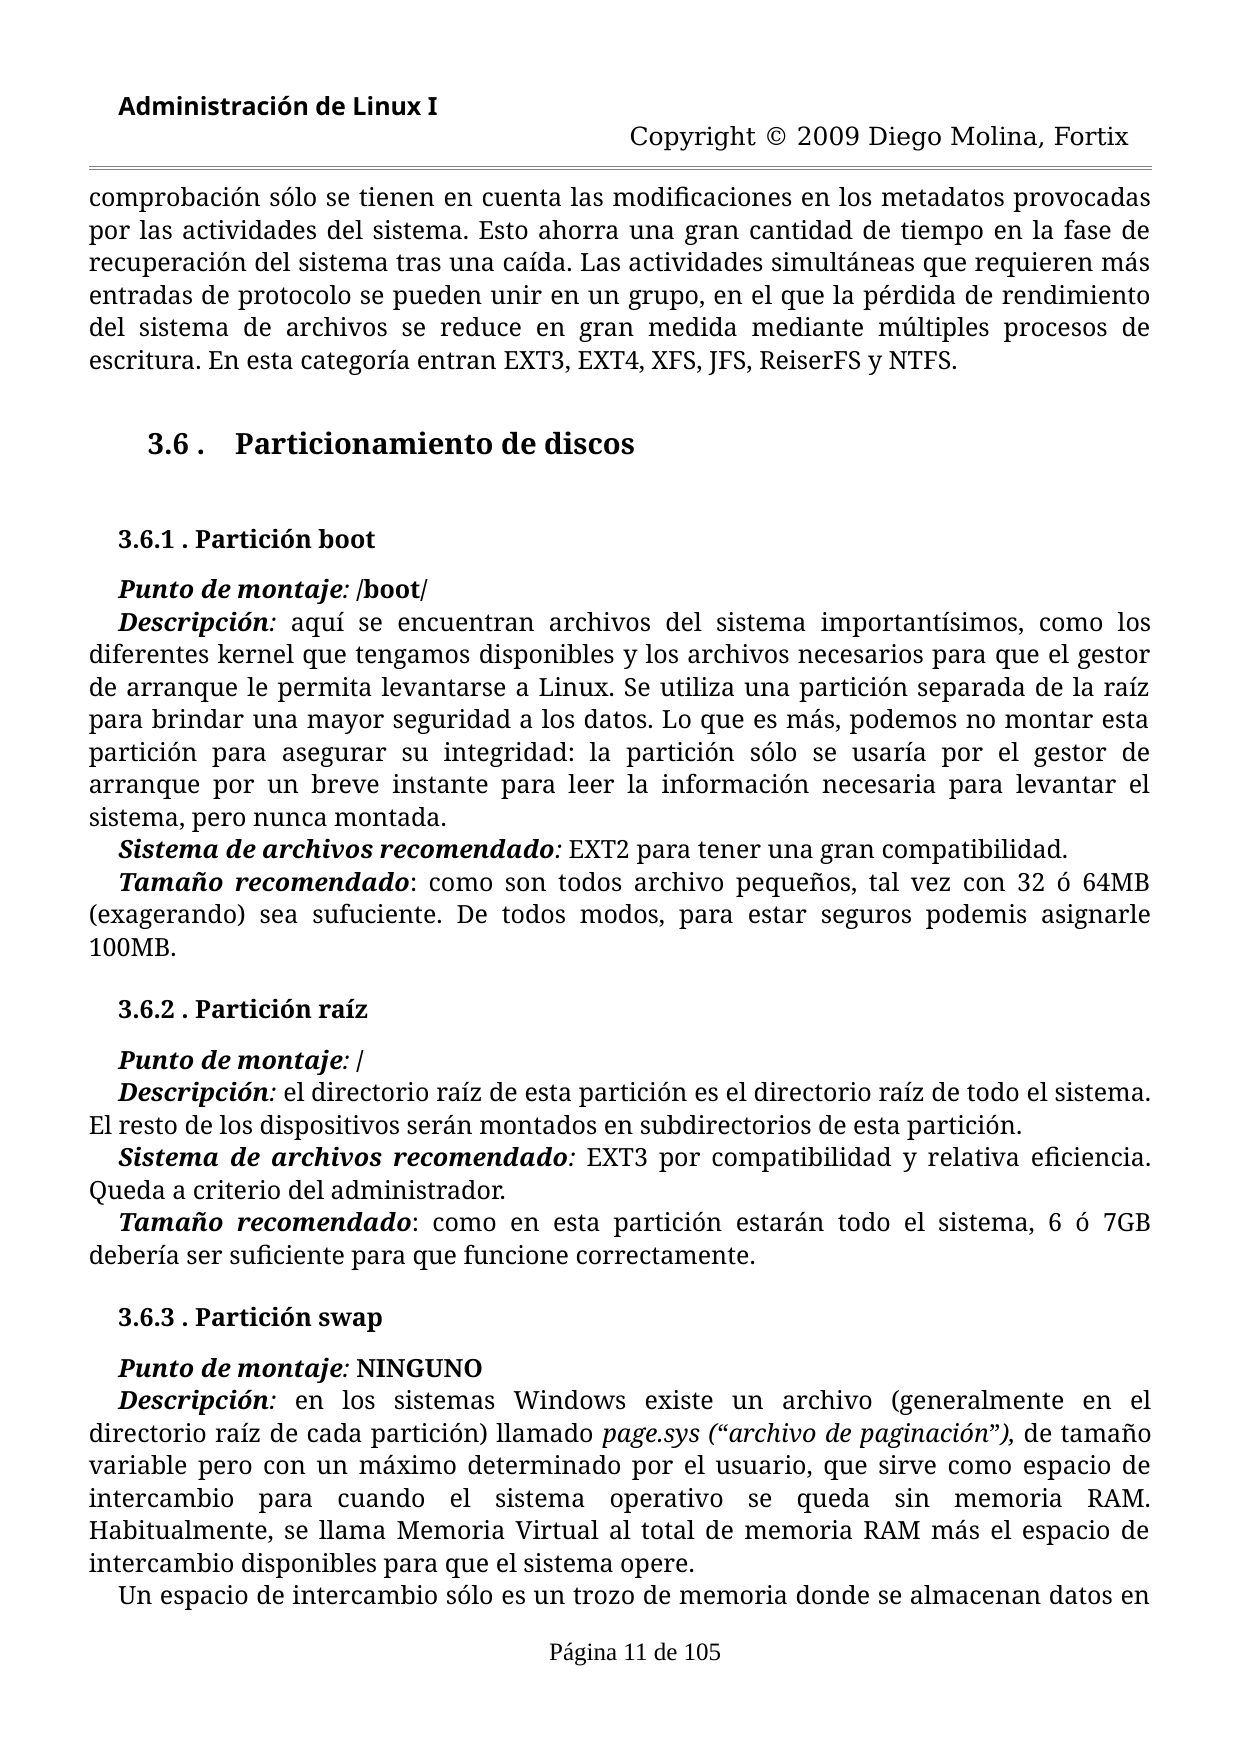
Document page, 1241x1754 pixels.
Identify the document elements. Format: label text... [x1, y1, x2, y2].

text Tamaño recomendado: como en esta partición estarán todo el sistema, 6 ó 7GB debería ser suficiente para que funcione correctamente. [88, 1206, 1152, 1271]
text Sistema de archivos recomendado: EXT3 por compatibilidad y relativa eficiencia. Queda a criterio del administrador. [88, 1141, 1152, 1206]
text Descripción: el directorio raíz de esta partición es el directorio raíz de todo el sistema. El resto de los dispositivos serán montados en subdirectorios de esta partición. [88, 1076, 1152, 1141]
text comprobación sólo se tienen en cuenta las modificaciones en los metadatos provocadas por las actividades del sistema. Esto ahorra una gran cantidad de tiempo en la fase de recuperación del sistema tras una caída. Las actividades simultáneas que requieren más entradas de protocolo se pueden unir en un grupo, en el que la pérdida de rendimiento del sistema de archivos se reduce en gran medida mediante múltiples procesos de escritura. En esta categoría entran EXT3, EXT4, XFS, JFS, ReiserFS y NTFS. [88, 181, 1152, 376]
text Sistema de archivos recomendado: EXT2 para tener una gran compatibilidad. [88, 833, 1152, 865]
subtitle Particionamiento de discos [88, 423, 1152, 463]
text Descripción: aquí se encuentran archivos del sistema importantísimos, como los diferentes kernel que tengamos disponibles y los archivos necesarios para que el gestor de arranque le permita levantarse a Linux. Se utiliza una partición separada de la raíz para brindar una mayor seguridad a los datos. Lo que es más, podemos no montar esta partición para asegurar su integridad: la partición sólo se usaría por el gestor de arranque por un breve instante para leer la información necesaria para levantar el sistema, pero nunca montada. [88, 605, 1152, 833]
subtitle Partición swap [88, 1300, 1152, 1334]
text Tamaño recomendado: como son todos archivo pequeños, tal vez con 32 ó 64MB (exagerando) sea sufuciente. De todos modos, para estar seguros podemis asignarle 100MB. [88, 865, 1152, 963]
text Punto de montaje: NINGUNO [88, 1351, 1152, 1384]
text Un espacio de intercambio sólo es un trozo de memoria donde se almacenan datos en [88, 1579, 1152, 1611]
subtitle Partición boot [88, 522, 1152, 556]
text Descripción: en los sistemas Windows existe un archivo (generalmente en el directorio raíz de cada partición) llamado page.sys (“archivo de paginación”), de tamaño variable pero con un máximo determinado por el usuario, que sirve como espacio de intercambio para cuando el sistema operativo se queda sin memoria RAM. Habitualmente, se llama Memoria Virtual al total de memoria RAM más el espacio de intercambio disponibles para que el sistema opere. [88, 1384, 1152, 1579]
subtitle Partición raíz [88, 992, 1152, 1026]
text Punto de montaje: /boot/ [88, 573, 1152, 605]
text Punto de montaje: / [88, 1043, 1152, 1076]
